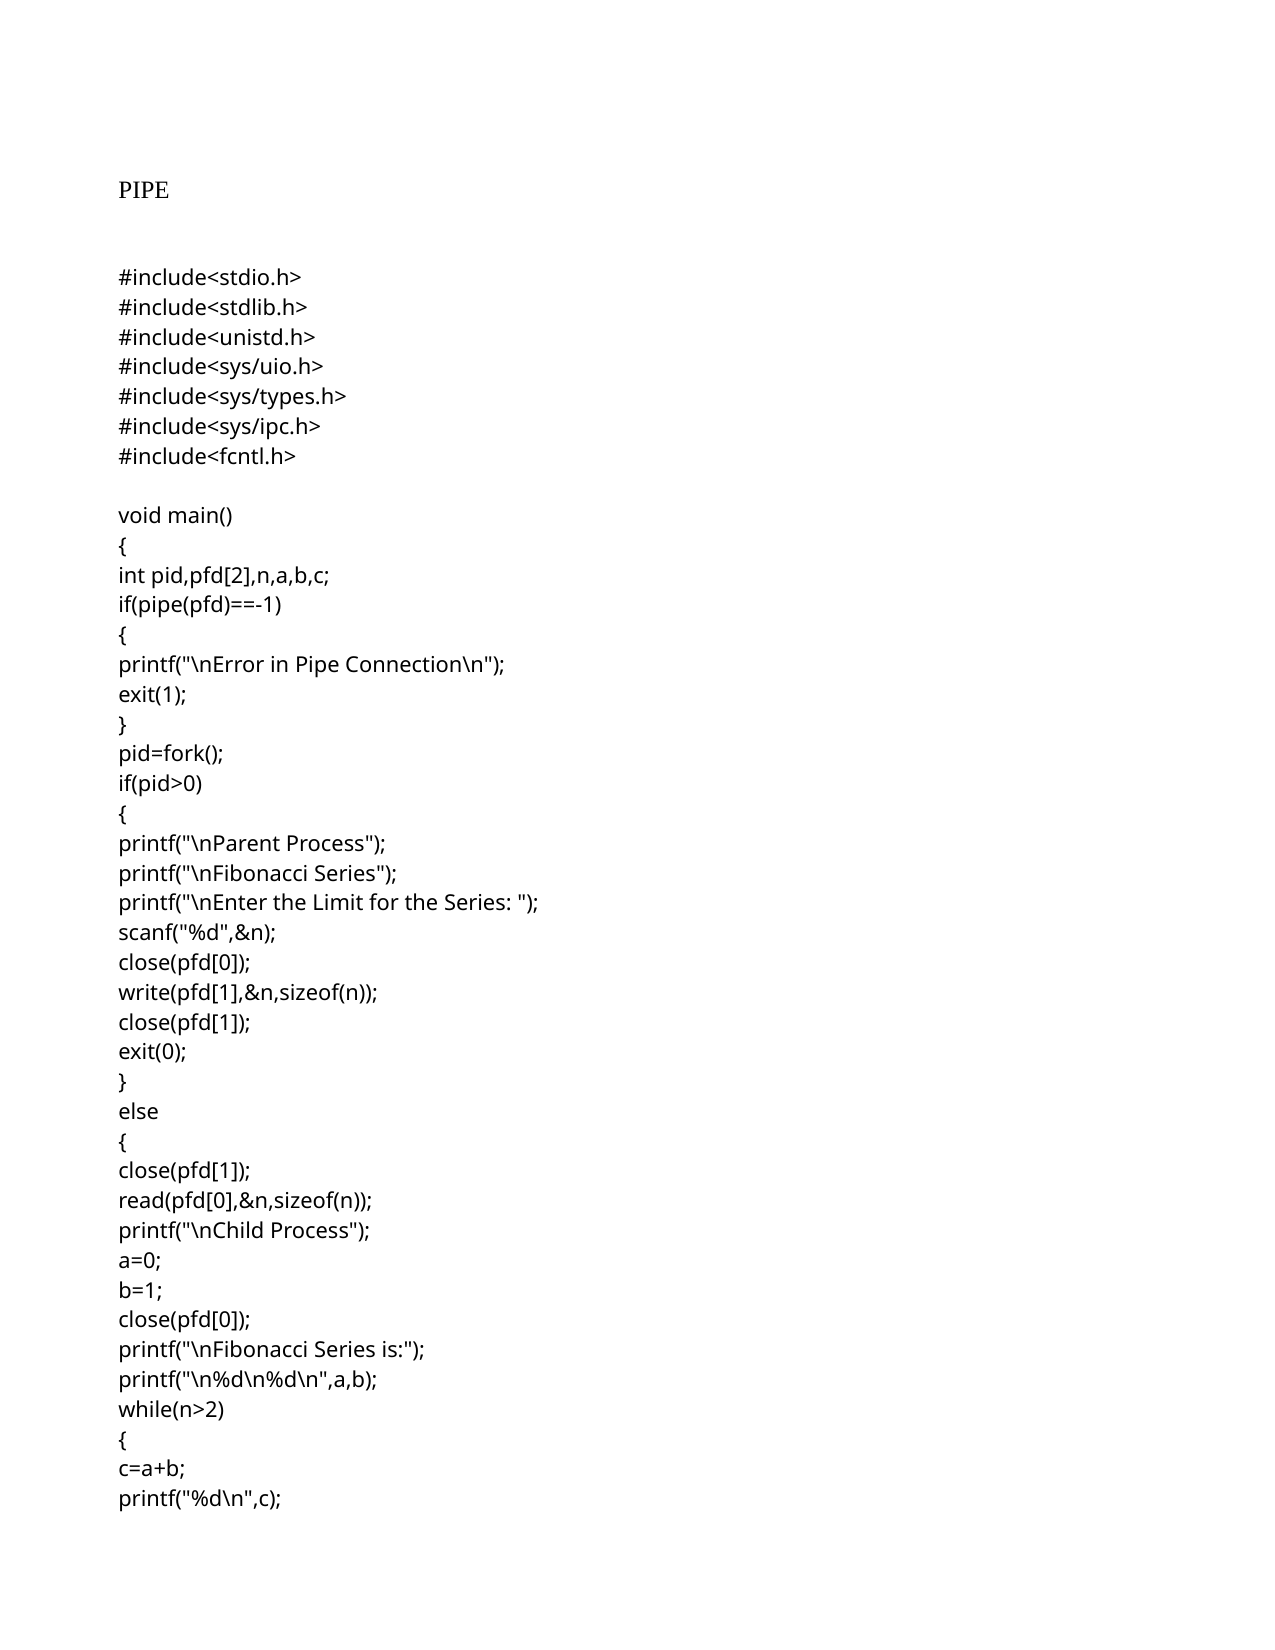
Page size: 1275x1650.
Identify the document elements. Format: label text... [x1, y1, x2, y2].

text { [118, 1126, 1157, 1156]
text printf("%d\n",c); [118, 1483, 1157, 1513]
text { [118, 1424, 1157, 1453]
text printf("\nChild Process"); [118, 1215, 1157, 1245]
text write(pfd[1],&n,sizeof(n)); [118, 977, 1157, 1007]
text close(pfd[0]); [118, 947, 1157, 977]
text printf("\nEnter the Limit for the Series: "); [118, 887, 1157, 917]
text exit(0); [118, 1036, 1157, 1066]
text } [118, 1066, 1157, 1096]
text #include<sys/types.h> [118, 381, 1157, 411]
text { [118, 530, 1157, 560]
text close(pfd[0]); [118, 1304, 1157, 1334]
text printf("\nParent Process"); [118, 828, 1157, 858]
text read(pfd[0],&n,sizeof(n)); [118, 1185, 1157, 1215]
text printf("\n%d\n%d\n",a,b); [118, 1364, 1157, 1394]
text if(pid>0) [118, 768, 1157, 798]
text scanf("%d",&n); [118, 917, 1157, 947]
text c=a+b; [118, 1453, 1157, 1483]
text #include<fcntl.h> [118, 441, 1157, 470]
text else [118, 1096, 1157, 1126]
text printf("\nFibonacci Series is:"); [118, 1334, 1157, 1364]
text #include<stdio.h> [118, 262, 1157, 292]
text int pid,pfd[2],n,a,b,c; [118, 560, 1157, 589]
text { [118, 619, 1157, 649]
text #include<unistd.h> [118, 321, 1157, 351]
text b=1; [118, 1275, 1157, 1304]
text pid=fork(); [118, 738, 1157, 768]
text printf("\nError in Pipe Connection\n"); [118, 649, 1157, 679]
text a=0; [118, 1245, 1157, 1275]
text exit(1); [118, 679, 1157, 709]
text #include<sys/uio.h> [118, 351, 1157, 381]
text #include<sys/ipc.h> [118, 411, 1157, 441]
text { [118, 798, 1157, 828]
text } [118, 709, 1157, 738]
text void main() [118, 500, 1157, 530]
text printf("\nFibonacci Series"); [118, 858, 1157, 887]
text while(n>2) [118, 1394, 1157, 1424]
text if(pipe(pfd)==-1) [118, 589, 1157, 619]
text close(pfd[1]); [118, 1007, 1157, 1036]
text PIPE [118, 176, 1157, 204]
text #include<stdlib.h> [118, 292, 1157, 321]
text close(pfd[1]); [118, 1156, 1157, 1185]
